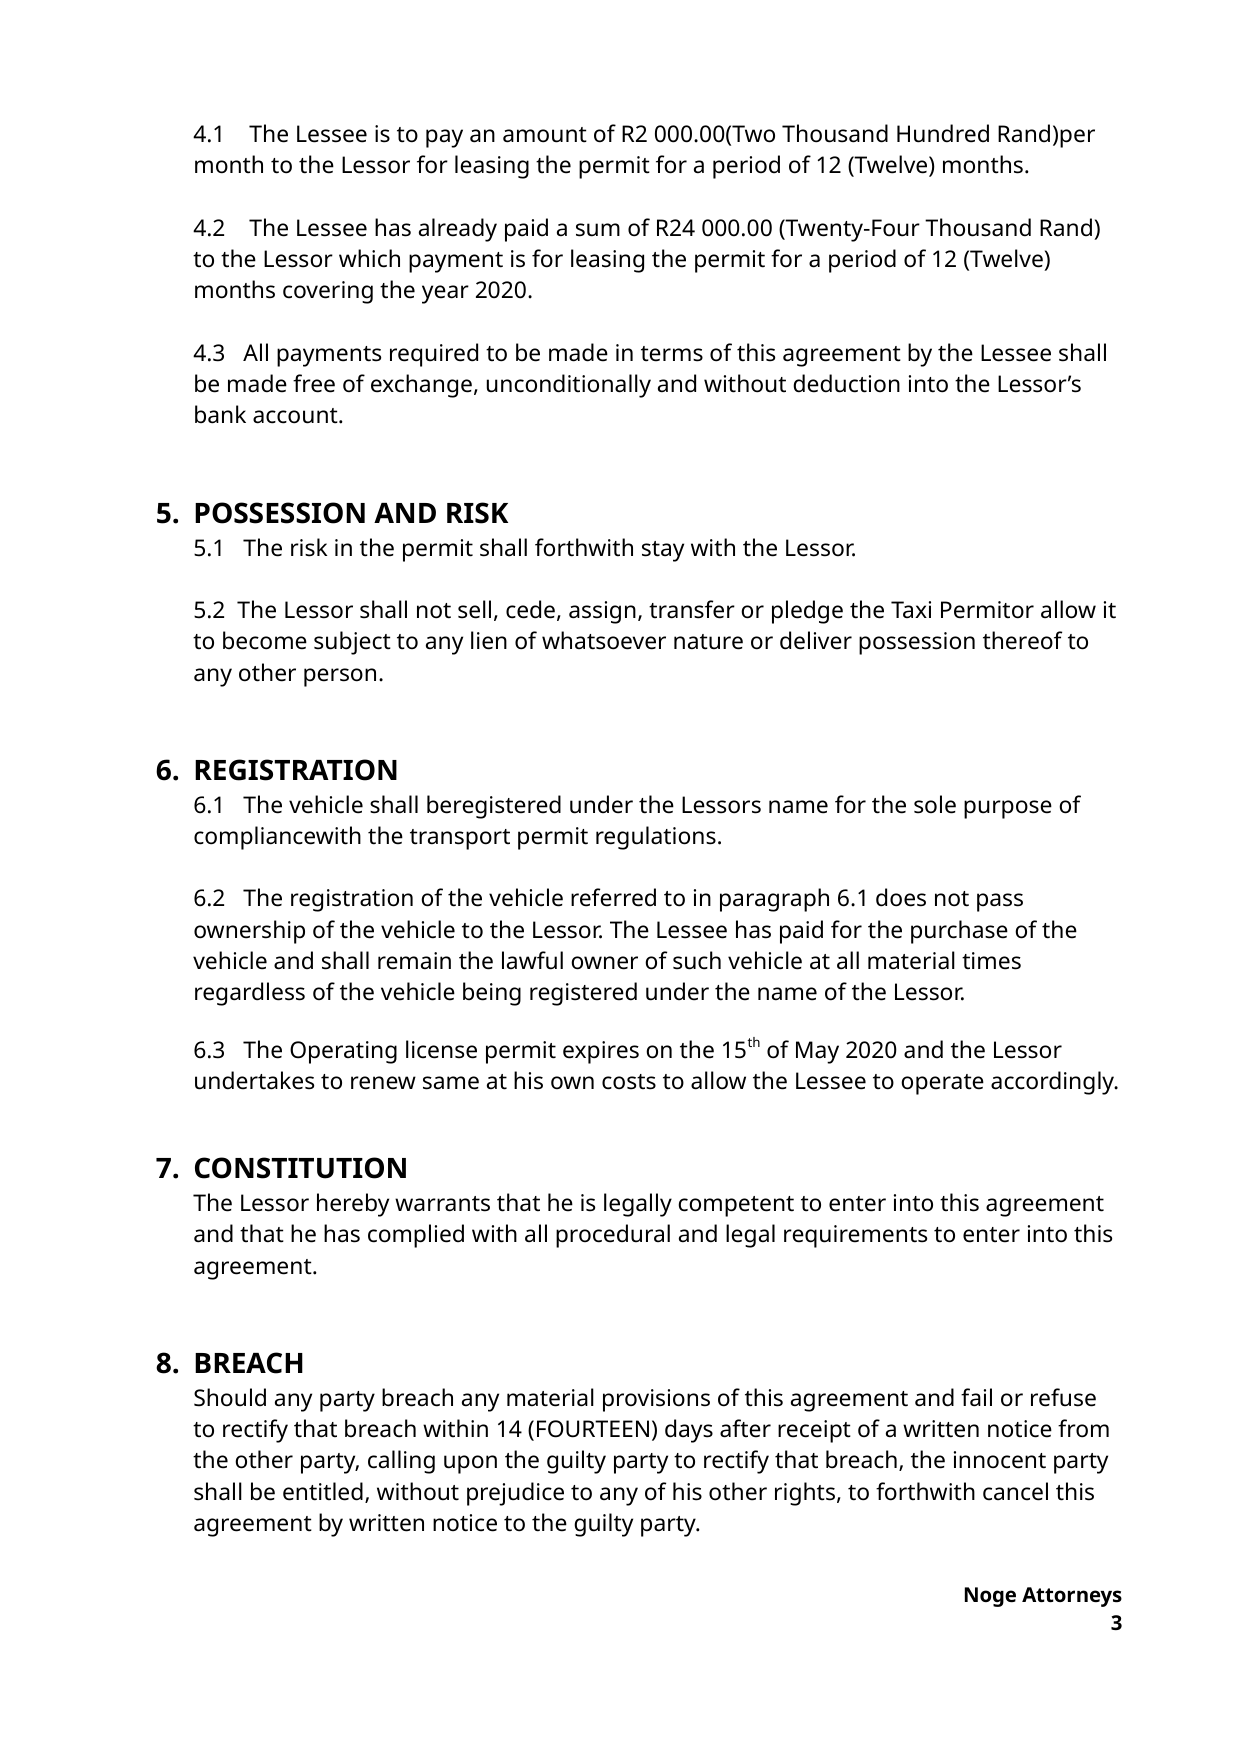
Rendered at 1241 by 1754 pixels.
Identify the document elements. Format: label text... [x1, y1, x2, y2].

list Should any party breach any material provisions of this agreement and fail or refuse to rectify that breach within 14 (FOURTEEN) days after receipt of a written notice from the other party, calling upon the guilty party to rectify that breach, the innocent party shall be entitled, without prejudice to any of his other rights, to forthwith cancel this agreement by written notice to the guilty party. [156, 1382, 1122, 1538]
list 4.2 The Lessee has already paid a sum of R24 000.00 (Twenty-Four Thousand Rand) to the Lessor which payment is for leasing the permit for a period of 12 (Twelve) months covering the year 2020. [156, 212, 1122, 306]
list The Lessor hereby warrants that he is legally competent to enter into this agreement and that he has complied with all procedural and legal requirements to enter into this agreement. [156, 1187, 1122, 1281]
list BREACH [156, 1343, 1122, 1382]
list 5.2 The Lessor shall not sell, cede, assign, transfer or pledge the Taxi Permitor allow it to become subject to any lien of whatsoever nature or deliver possession thereof to any other person. [156, 594, 1122, 688]
list REGISTRATION [156, 750, 1122, 788]
list 4.1 The Lessee is to pay an amount of R2 000.00(Two Thousand Hundred Rand)per month to the Lessor for leasing the permit for a period of 12 (Twelve) months. [156, 118, 1122, 181]
list 6.1 The vehicle shall beregistered under the Lessors name for the sole purpose of compliancewith the transport permit regulations. [156, 788, 1122, 851]
list 6.3 The Operating license permit expires on the 15th of May 2020 and the Lessor undertakes to renew same at his own costs to allow the Lessee to operate accordingly. [156, 1034, 1122, 1096]
list 5.1 The risk in the permit shall forthwith stay with the Lessor. [156, 531, 1122, 563]
list 6.2 The registration of the vehicle referred to in paragraph 6.1 does not pass ownership of the vehicle to the Lessor. The Lessee has paid for the purchase of the vehicle and shall remain the lawful owner of such vehicle at all material times regardless of the vehicle being registered under the name of the Lessor. [156, 882, 1122, 1007]
list CONSTITUTION [156, 1149, 1122, 1187]
list POSSESSION AND RISK [156, 493, 1122, 531]
list 4.3 All payments required to be made in terms of this agreement by the Lessee shall be made free of exchange, unconditionally and without deduction into the Lessor’s bank account. [156, 337, 1122, 431]
